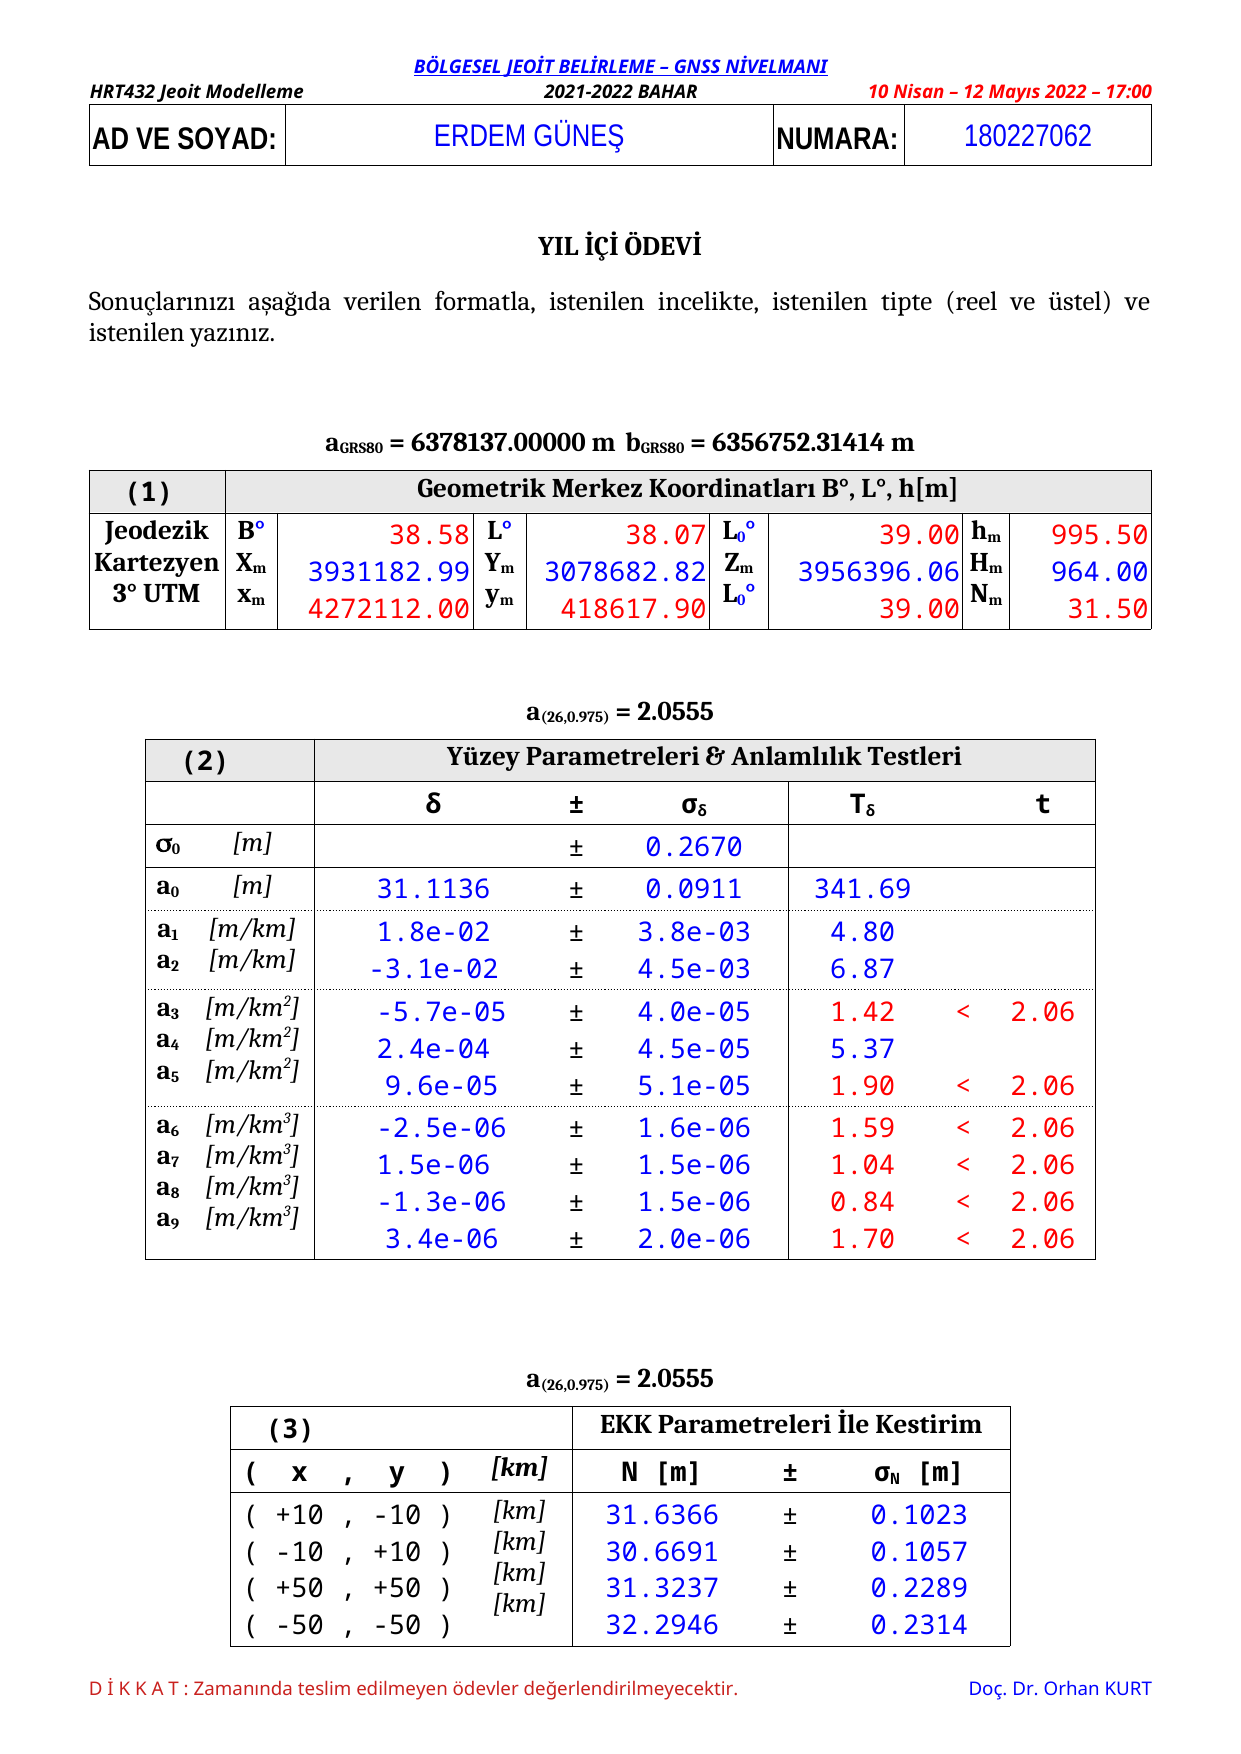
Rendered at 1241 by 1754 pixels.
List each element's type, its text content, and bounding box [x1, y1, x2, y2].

table_cell 2.06 2.06 [990, 989, 1095, 1106]
table_header ERDEM GÜNEŞ [286, 105, 773, 165]
table_cell 0.0911 [600, 868, 788, 910]
table_cell [789, 825, 936, 867]
table_cell 3.8e-03 4.5e-03 [600, 910, 788, 989]
table_header Geometrik Merkez Koordinatları B°, L°, h[m] [226, 471, 1151, 512]
table_cell 38.58 3931182.99 4272112.00 [278, 514, 473, 629]
table_cell σ0 [146, 825, 190, 867]
table_cell 1.8e-02 -3.1e-02 [315, 910, 553, 989]
table_cell σδ [600, 782, 788, 824]
table_cell ± ± [553, 910, 599, 989]
table_cell t [990, 782, 1095, 824]
table_cell [936, 910, 990, 989]
table_cell 31.6366 30.6691 31.3237 32.2946 [573, 1493, 752, 1646]
table_cell [936, 868, 990, 910]
table_cell hm Hm Nm [963, 514, 1009, 629]
table_cell < < [936, 989, 990, 1106]
table_cell ( +10 , -10 ) ( -10 , +10 ) ( +50 , +50 ) ( -50 , -50 ) [231, 1493, 466, 1646]
table_cell 4.80 6.87 [789, 910, 936, 989]
table_header (2) [146, 740, 314, 781]
table_cell L° Ym ym [474, 514, 526, 629]
table_header NUMARA: [774, 105, 904, 165]
table_cell ± [553, 868, 599, 910]
table_cell -2.5e-06 1.5e-06 -1.3e-06 3.4e-06 [315, 1106, 553, 1259]
table_cell [m] [190, 825, 314, 867]
table_cell 1.6e-06 1.5e-06 1.5e-06 2.0e-06 [600, 1106, 788, 1259]
table_cell [936, 782, 990, 824]
table_cell [m/km3] [m/km3] [m/km3] [m/km3] [190, 1106, 314, 1259]
table_cell ± [752, 1450, 828, 1492]
table_cell ± ± ± ± [553, 1106, 599, 1259]
table_cell a0 [146, 868, 190, 910]
table_cell ( x , y ) [231, 1450, 466, 1492]
table_cell [km] [km] [km] [km] [466, 1493, 572, 1646]
table_header 180227062 [905, 105, 1151, 165]
table_cell [315, 825, 553, 867]
table_cell 1.42 5.37 1.90 [789, 989, 936, 1106]
table_cell 39.00 3956396.06 39.00 [769, 514, 962, 629]
table_cell B° Xm xm [226, 514, 277, 629]
table_cell δ [315, 782, 553, 824]
table_cell [146, 782, 314, 824]
table_cell 31.1136 [315, 868, 553, 910]
table_cell 2.06 2.06 2.06 2.06 [990, 1106, 1095, 1259]
table_cell a3 a4 a5 [146, 989, 190, 1106]
table_cell 4.0e-05 4.5e-05 5.1e-05 [600, 989, 788, 1106]
table_cell σN [m] [828, 1450, 1010, 1492]
table_cell [km] [466, 1450, 572, 1492]
table_cell ± ± ± [553, 989, 599, 1106]
table_cell 0.1023 0.1057 0.2289 0.2314 [828, 1493, 1010, 1646]
table_header EKK Parametreleri İle Kestirim [573, 1407, 1010, 1449]
table_header (1) [90, 471, 225, 512]
table_cell ± ± ± ± [752, 1493, 828, 1646]
text aGRS80 = 6378137.00000 m bGRS80 = 6356752.31414 m [89, 427, 1152, 458]
table_cell 0.2670 [600, 825, 788, 867]
table_cell L0° Zm L0° [710, 514, 768, 629]
table_cell [990, 868, 1095, 910]
table_cell [990, 910, 1095, 989]
table_cell [936, 825, 990, 867]
table_cell Tδ [789, 782, 936, 824]
table_cell 38.07 3078682.82 418617.90 [527, 514, 709, 629]
text a(26,0.975) = 2.0555 [89, 696, 1152, 727]
table_cell [m/km] [m/km] [190, 910, 314, 989]
table_cell -5.7e-05 2.4e-04 9.6e-05 [315, 989, 553, 1106]
table_cell 341.69 [789, 868, 936, 910]
table_cell < < < < [936, 1106, 990, 1259]
table_cell ± [553, 782, 599, 824]
text a(26,0.975) = 2.0555 [89, 1363, 1152, 1395]
table_cell 1.59 1.04 0.84 1.70 [789, 1106, 936, 1259]
table_cell N [m] [573, 1450, 752, 1492]
table_cell [990, 825, 1095, 867]
table_cell a1 a2 [146, 910, 190, 989]
table_header AD VE SOYAD: [90, 105, 285, 165]
table_cell ± [553, 825, 599, 867]
table_cell 995.50 964.00 31.50 [1010, 514, 1151, 629]
text YIL İÇİ ÖDEVİ [89, 231, 1152, 263]
table_cell [m] [190, 868, 314, 910]
text Sonuçlarınızı aşağıda verilen formatla, istenilen incelikte, istenilen tipte (reel ve üstel) ve istenilen yazınız. [89, 286, 1152, 348]
table_header Yüzey Parametreleri & Anlamlılık Testleri [315, 740, 1095, 781]
table_cell [m/km2] [m/km2] [m/km2] [190, 989, 314, 1106]
table_cell Jeodezik Kartezyen 3° UTM [90, 514, 225, 629]
table_header (3) [231, 1407, 572, 1449]
table_cell a6 a7 a8 a9 [146, 1106, 190, 1259]
